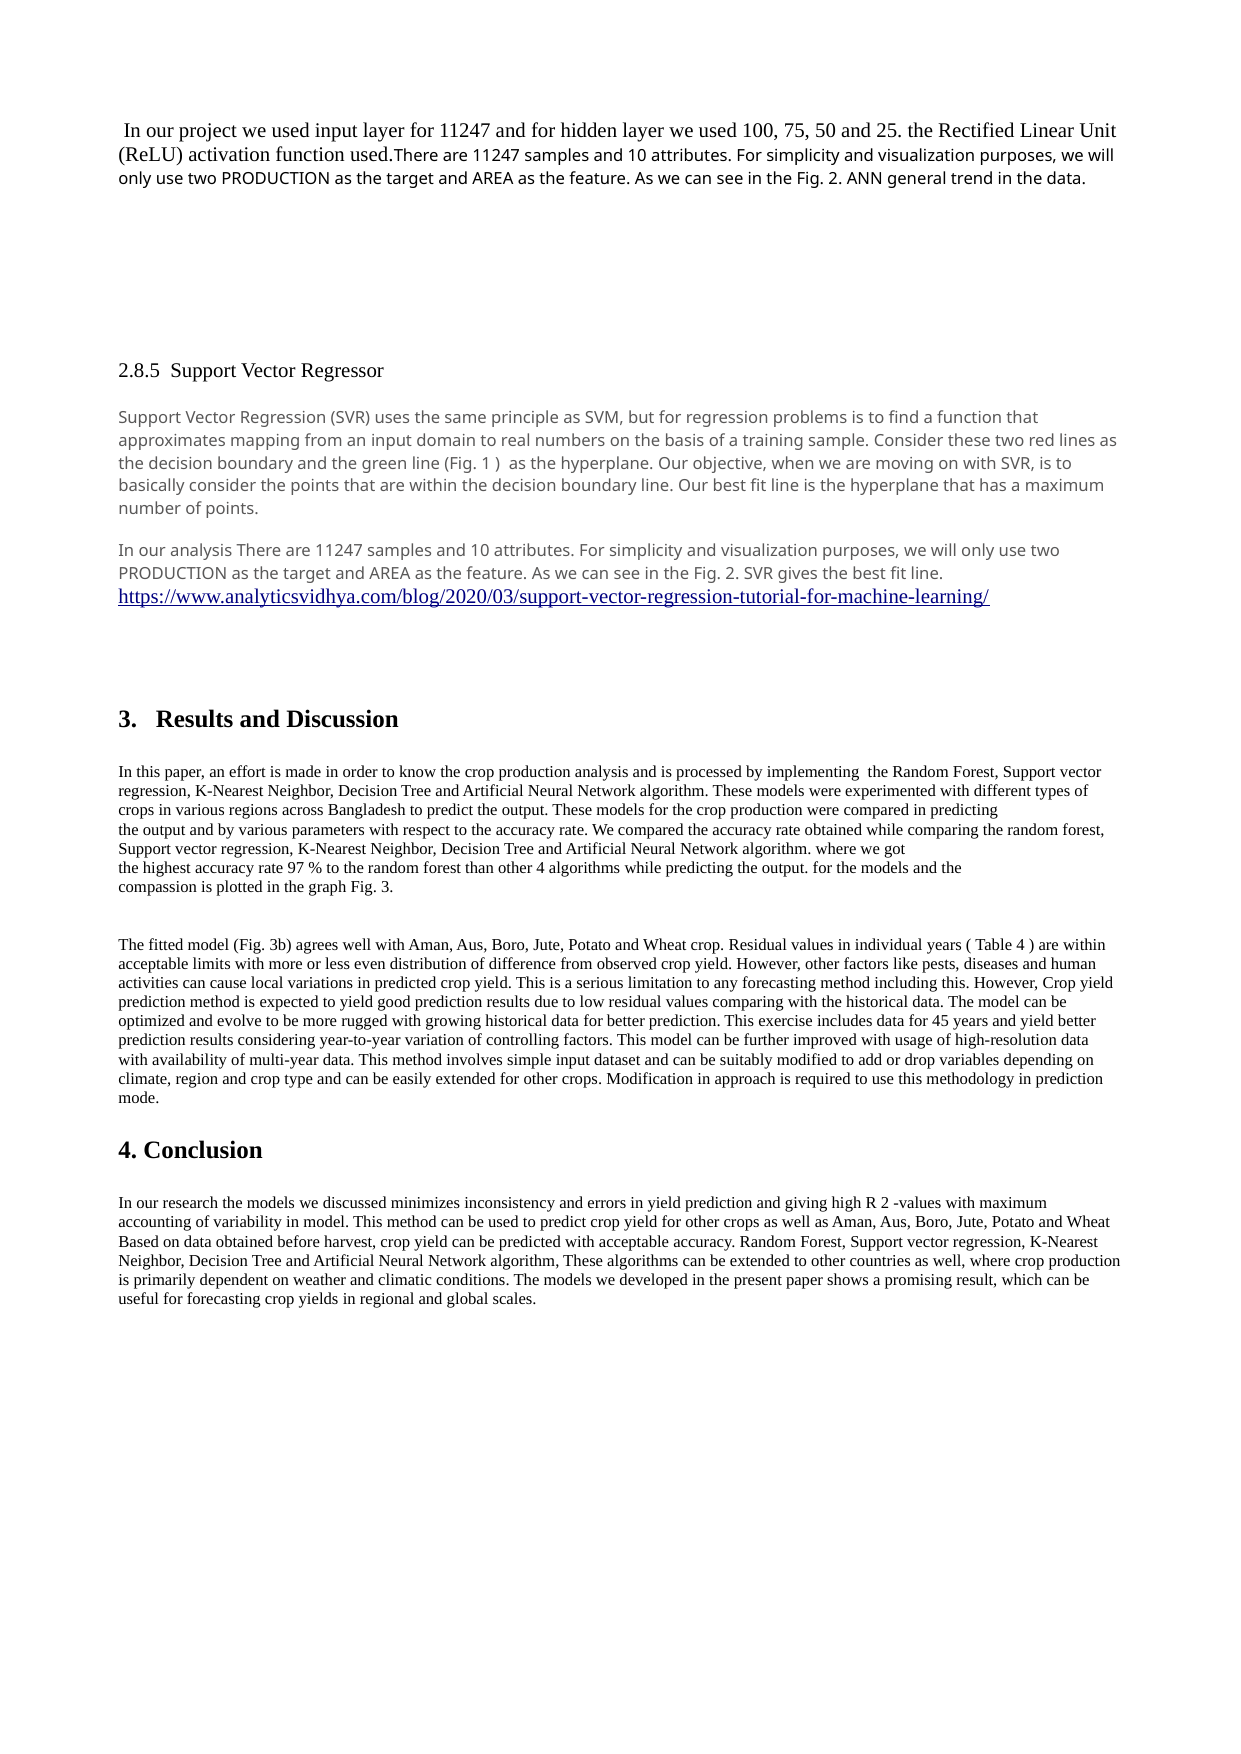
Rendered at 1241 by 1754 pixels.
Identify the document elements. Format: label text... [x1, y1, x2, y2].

text https://www.analyticsvidhya.com/blog/2020/03/support-vector-regression-tutorial-for-machine-learning/ [118, 584, 1122, 608]
text In this paper, an effort is made in order to know the crop production analysis and is processed by implementing the Random Forest, Support vector regression, K-Nearest Neighbor, Decision Tree and Artificial Neural Network algorithm. These models were experimented with different types of crops in various regions across Bangladesh to predict the output. These models for the crop production were compared in predicting [118, 762, 1122, 819]
text In our research the models we discussed minimizes inconsistency and errors in yield prediction and giving high R 2 -values with maximum accounting of variability in model. This method can be used to predict crop yield for other crops as well as Aman, Aus, Boro, Jute, Potato and Wheat Based on data obtained before harvest, crop yield can be predicted with acceptable accuracy. Random Forest, Support vector regression, K-Nearest Neighbor, Decision Tree and Artificial Neural Network algorithm, These algorithms can be extended to other countries as well, where crop production is primarily dependent on weather and climatic conditions. The models we developed in the present paper shows a promising result, which can be useful for forecasting crop yields in regional and global scales. [118, 1193, 1122, 1308]
text 3. Results and Discussion [118, 704, 1122, 733]
text The fitted model (Fig. 3b) agrees well with Aman, Aus, Boro, Jute, Potato and Wheat crop. Residual values in individual years ( Table 4 ) are within acceptable limits with more or less even distribution of difference from observed crop yield. However, other factors like pests, diseases and human activities can cause local variations in predicted crop yield. This is a serious limitation to any forecasting method including this. However, Crop yield prediction method is expected to yield good prediction results due to low residual values comparing with the historical data. The model can be optimized and evolve to be more rugged with growing historical data for better prediction. This exercise includes data for 45 years and yield better prediction results considering year-to-year variation of controlling factors. This model can be further improved with usage of high-resolution data with availability of multi-year data. This method involves simple input dataset and can be suitably modified to add or drop variables depending on climate, region and crop type and can be easily extended for other crops. Modification in approach is required to use this methodology in prediction mode. [118, 934, 1122, 1107]
text Support Vector Regression (SVR) uses the same principle as SVM, but for regression problems is to find a function that approximates mapping from an input domain to real numbers on the basis of a training sample. Consider these two red lines as the decision boundary and the green line (Fig. 1 ) as the hyperplane. Our objective, when we are moving on with SVR, is to basically consider the points that are within the decision boundary line. Our best fit line is the hyperplane that has a maximum number of points. [118, 406, 1122, 519]
text 4. Conclusion [118, 1136, 1122, 1164]
text In our project we used input layer for 11247 and for hidden layer we used 100, 75, 50 and 25. the Rectified Linear Unit (ReLU) activation function used.There are 11247 samples and 10 attributes. For simplicity and visualization purposes, we will only use two PRODUCTION as the target and AREA as the feature. As we can see in the Fig. 2. ANN general trend in the data. [118, 118, 1122, 189]
text the highest accuracy rate 97 % to the random forest than other 4 algorithms while predicting the output. for the models and the [118, 858, 1122, 877]
text compassion is plotted in the graph Fig. 3. [118, 877, 1122, 896]
text the output and by various parameters with respect to the accuracy rate. We compared the accuracy rate obtained while comparing the random forest, Support vector regression, K-Nearest Neighbor, Decision Tree and Artificial Neural Network algorithm. where we got [118, 819, 1122, 858]
text 2.8.5 Support Vector Regressor [118, 358, 1122, 382]
text In our analysis There are 11247 samples and 10 attributes. For simplicity and visualization purposes, we will only use two PRODUCTION as the target and AREA as the feature. As we can see in the Fig. 2. SVR gives the best fit line. [118, 538, 1122, 584]
